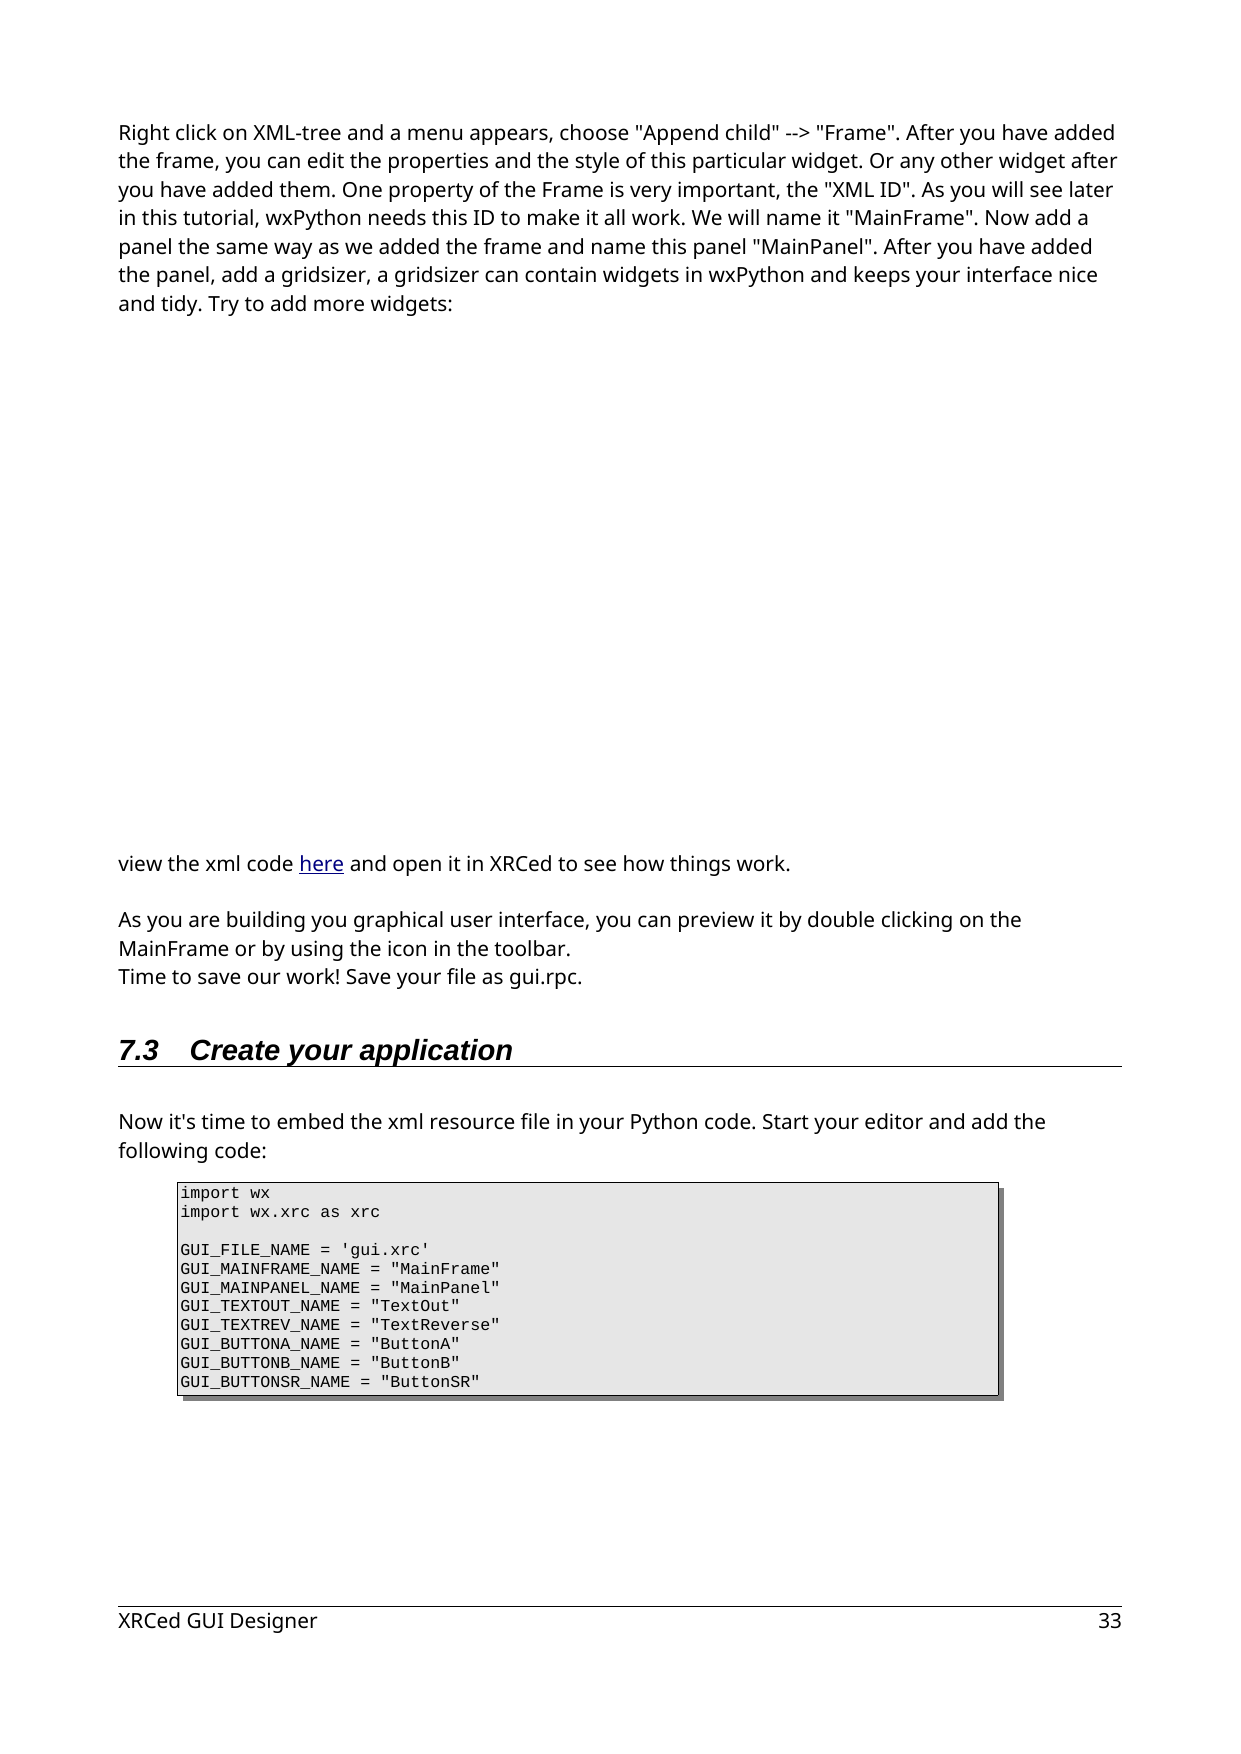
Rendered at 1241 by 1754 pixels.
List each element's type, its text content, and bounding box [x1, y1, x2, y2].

text GUI_FILE_NAME = 'gui.xrc' [178, 1238, 998, 1257]
text GUI_MAINPANEL_NAME = "MainPanel" [178, 1276, 998, 1295]
text GUI_MAINFRAME_NAME = "MainFrame" [178, 1257, 998, 1276]
text Now it's time to embed the xml resource file in your Python code. Start your editor and add the following code: [118, 1079, 1122, 1164]
text import wx [178, 1183, 998, 1201]
text GUI_BUTTONB_NAME = "ButtonB" [178, 1352, 998, 1370]
text GUI_BUTTONSR_NAME = "ButtonSR" [178, 1370, 998, 1395]
text GUI_TEXTREV_NAME = "TextReverse" [178, 1314, 998, 1333]
subtitle Create your application [118, 1034, 1122, 1066]
text GUI_TEXTOUT_NAME = "TextOut" [178, 1295, 998, 1314]
text GUI_BUTTONA_NAME = "ButtonA" [178, 1333, 998, 1352]
text Right click on XML-tree and a menu appears, choose "Append child" --> "Frame". After you have added the frame, you can edit the properties and the style of this particular widget. Or any other widget after you have added them. One property of the Frame is very important, the "XML ID". As you will see later in this tutorial, wxPython needs this ID to make it all work. We will name it "MainFrame". Now add a panel the same way as we added the frame and name this panel "MainPanel". After you have added the panel, add a gridsizer, a gridsizer can contain widgets in wxPython and keeps your interface nice and tidy. Try to add more widgets: view the xml code here and open it in XRCed to see how things work. As you are building you graphical user interface, you can preview it by double clicking on the MainFrame or by using the icon in the toolbar. Time to save our work! Save your file as gui.rpc. [118, 118, 1122, 991]
text import wx.xrc as xrc [178, 1201, 998, 1219]
